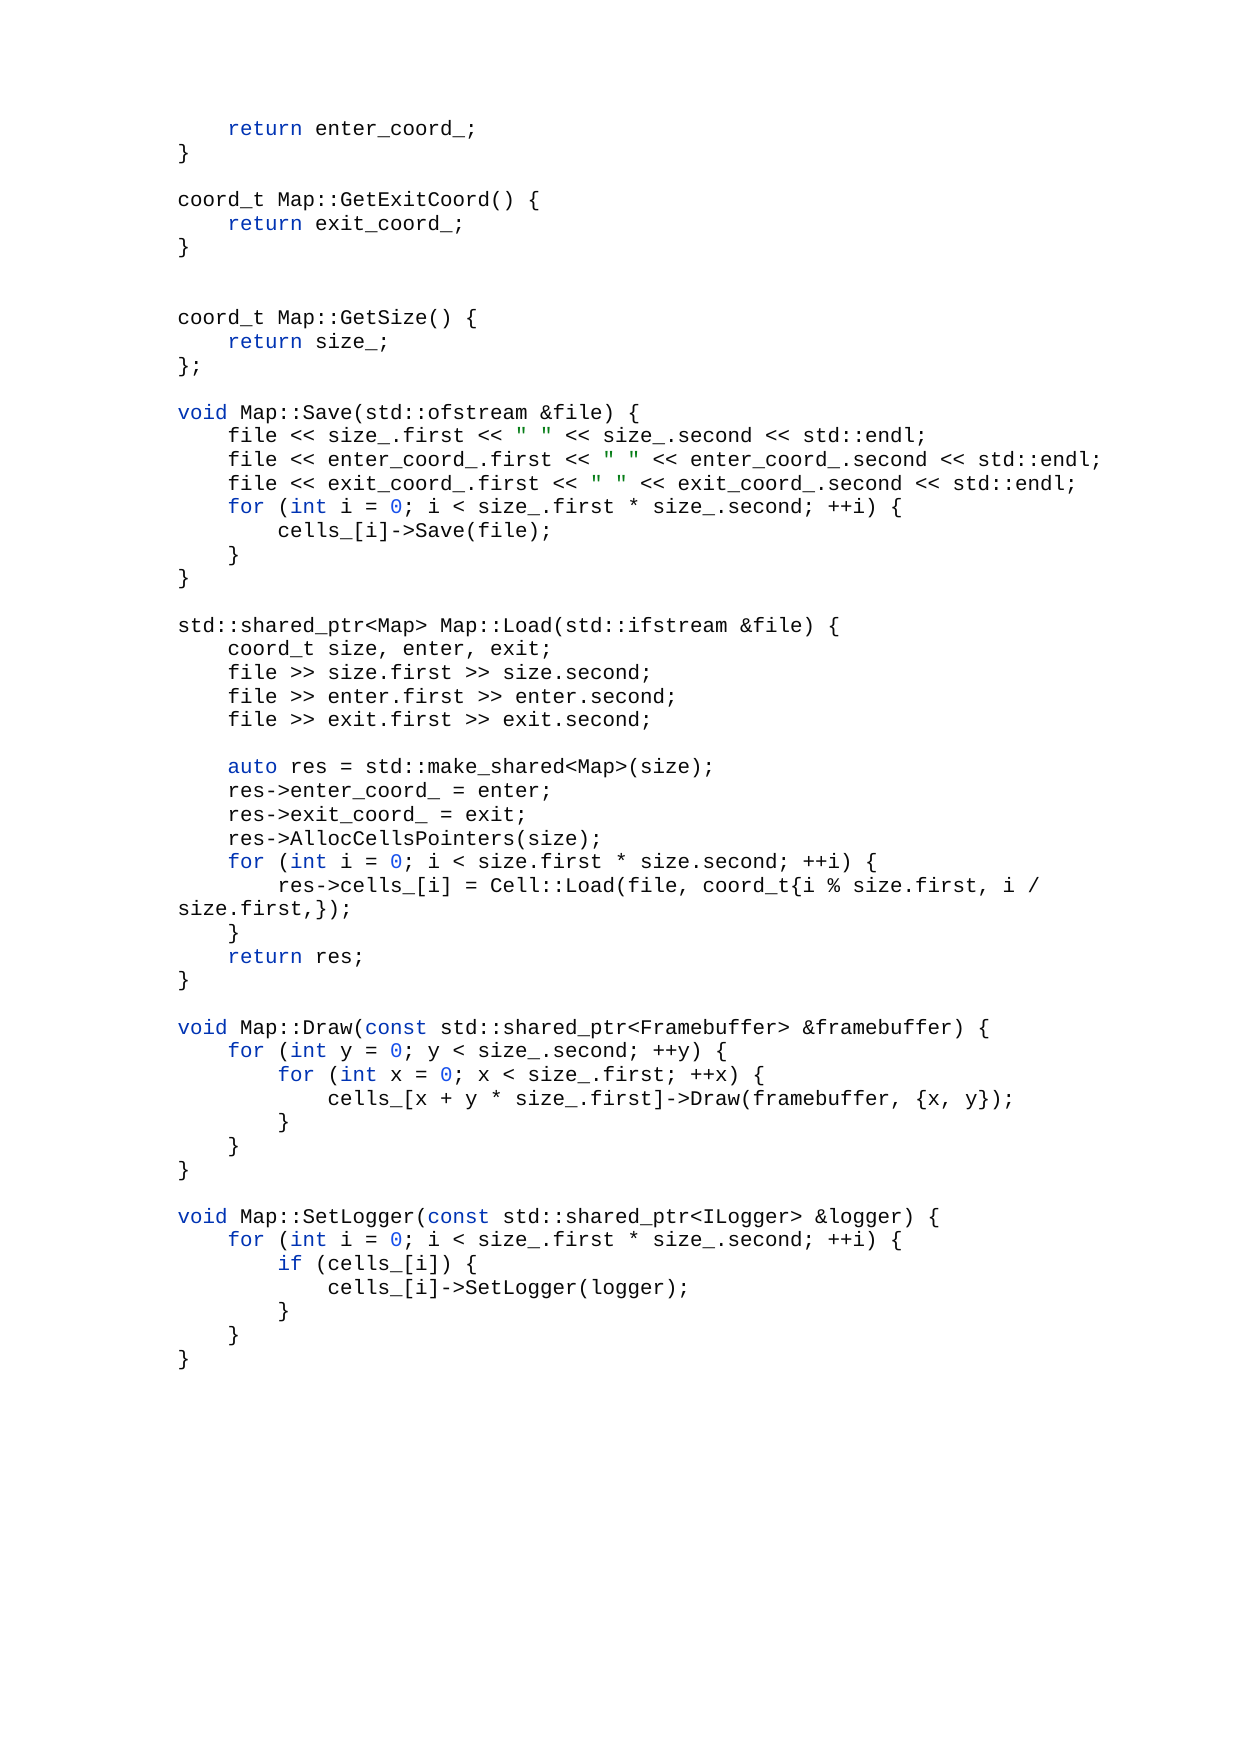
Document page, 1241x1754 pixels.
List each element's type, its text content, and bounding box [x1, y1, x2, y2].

text return enter_coord_; } coord_t Map::GetExitCoord() { return exit_coord_; } coord_t Map::GetSize() { return size_; }; void Map::Save(std::ofstream &file) { file << size_.first << " " << size_.second << std::endl; file << enter_coord_.first << " " << enter_coord_.second << std::endl; file << exit_coord_.first << " " << exit_coord_.second << std::endl; for (int i = 0; i < size_.first * size_.second; ++i) { cells_[i]->Save(file); } } std::shared_ptr<Map> Map::Load(std::ifstream &file) { coord_t size, enter, exit; file >> size.first >> size.second; file >> enter.first >> enter.second; file >> exit.first >> exit.second; auto res = std::make_shared<Map>(size); res->enter_coord_ = enter; res->exit_coord_ = exit; res->AllocCellsPointers(size); for (int i = 0; i < size.first * size.second; ++i) { res->cells_[i] = Cell::Load(file, coord_t{i % size.first, i / size.first,}); } return res; } void Map::Draw(const std::shared_ptr<Framebuffer> &framebuffer) { for (int y = 0; y < size_.second; ++y) { for (int x = 0; x < size_.first; ++x) { cells_[x + y * size_.first]->Draw(framebuffer, {x, y}); } } } void Map::SetLogger(const std::shared_ptr<ILogger> &logger) { for (int i = 0; i < size_.first * size_.second; ++i) { if (cells_[i]) { cells_[i]->SetLogger(logger); } } } [177, 118, 1152, 1400]
